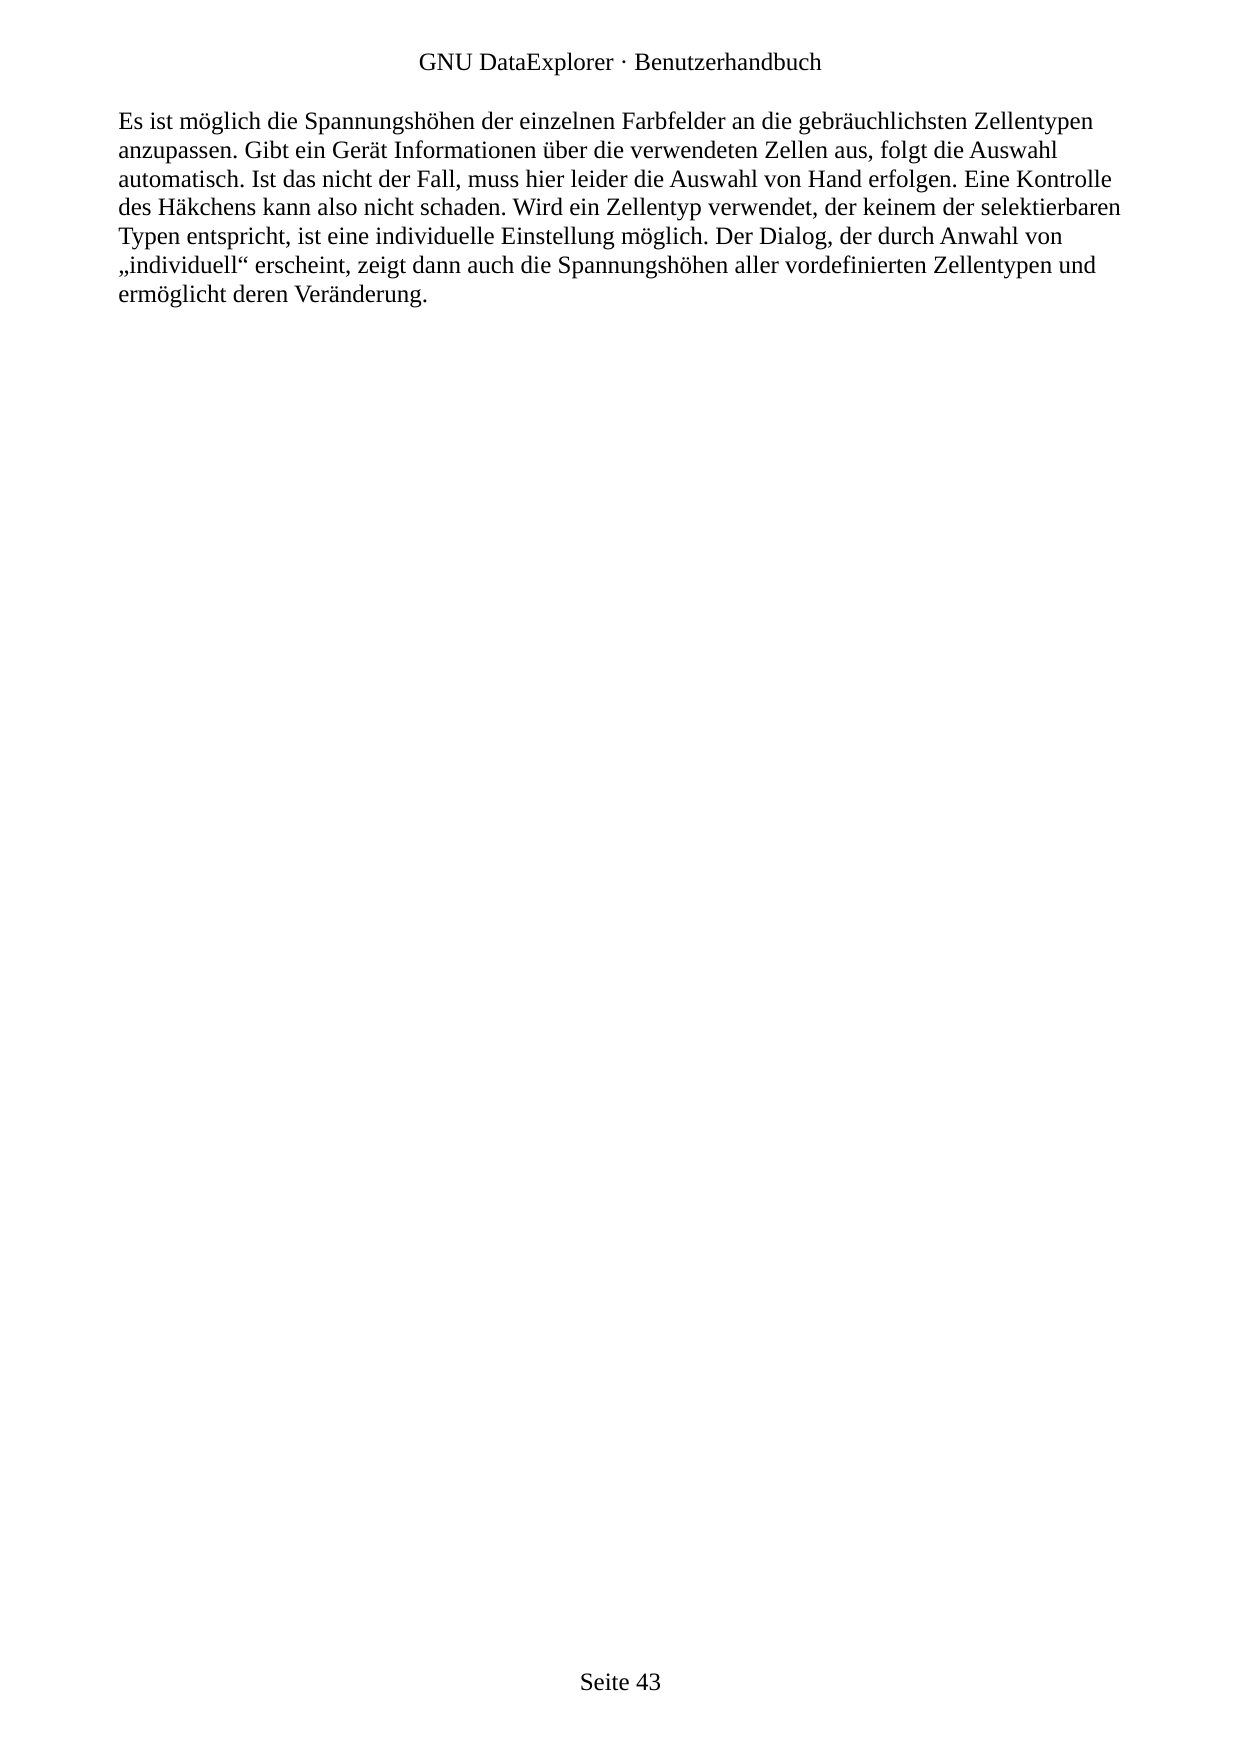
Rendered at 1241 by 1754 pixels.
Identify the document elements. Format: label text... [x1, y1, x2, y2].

text Es ist möglich die Spannungshöhen der einzelnen Farbfelder an die gebräuchlichsten Zellentypen anzupassen. Gibt ein Gerät Informationen über die verwendeten Zellen aus, folgt die Auswahl automatisch. Ist das nicht der Fall, muss hier leider die Auswahl von Hand erfolgen. Eine Kontrolle des Häkchens kann also nicht schaden. Wird ein Zellentyp verwendet, der keinem der selektierbaren Typen entspricht, ist eine individuelle Einstellung möglich. Der Dialog, der durch Anwahl von „individuell“ erscheint, zeigt dann auch die Spannungshöhen aller vordefinierten Zellentypen und ermöglicht deren Veränderung. [118, 106, 1122, 307]
